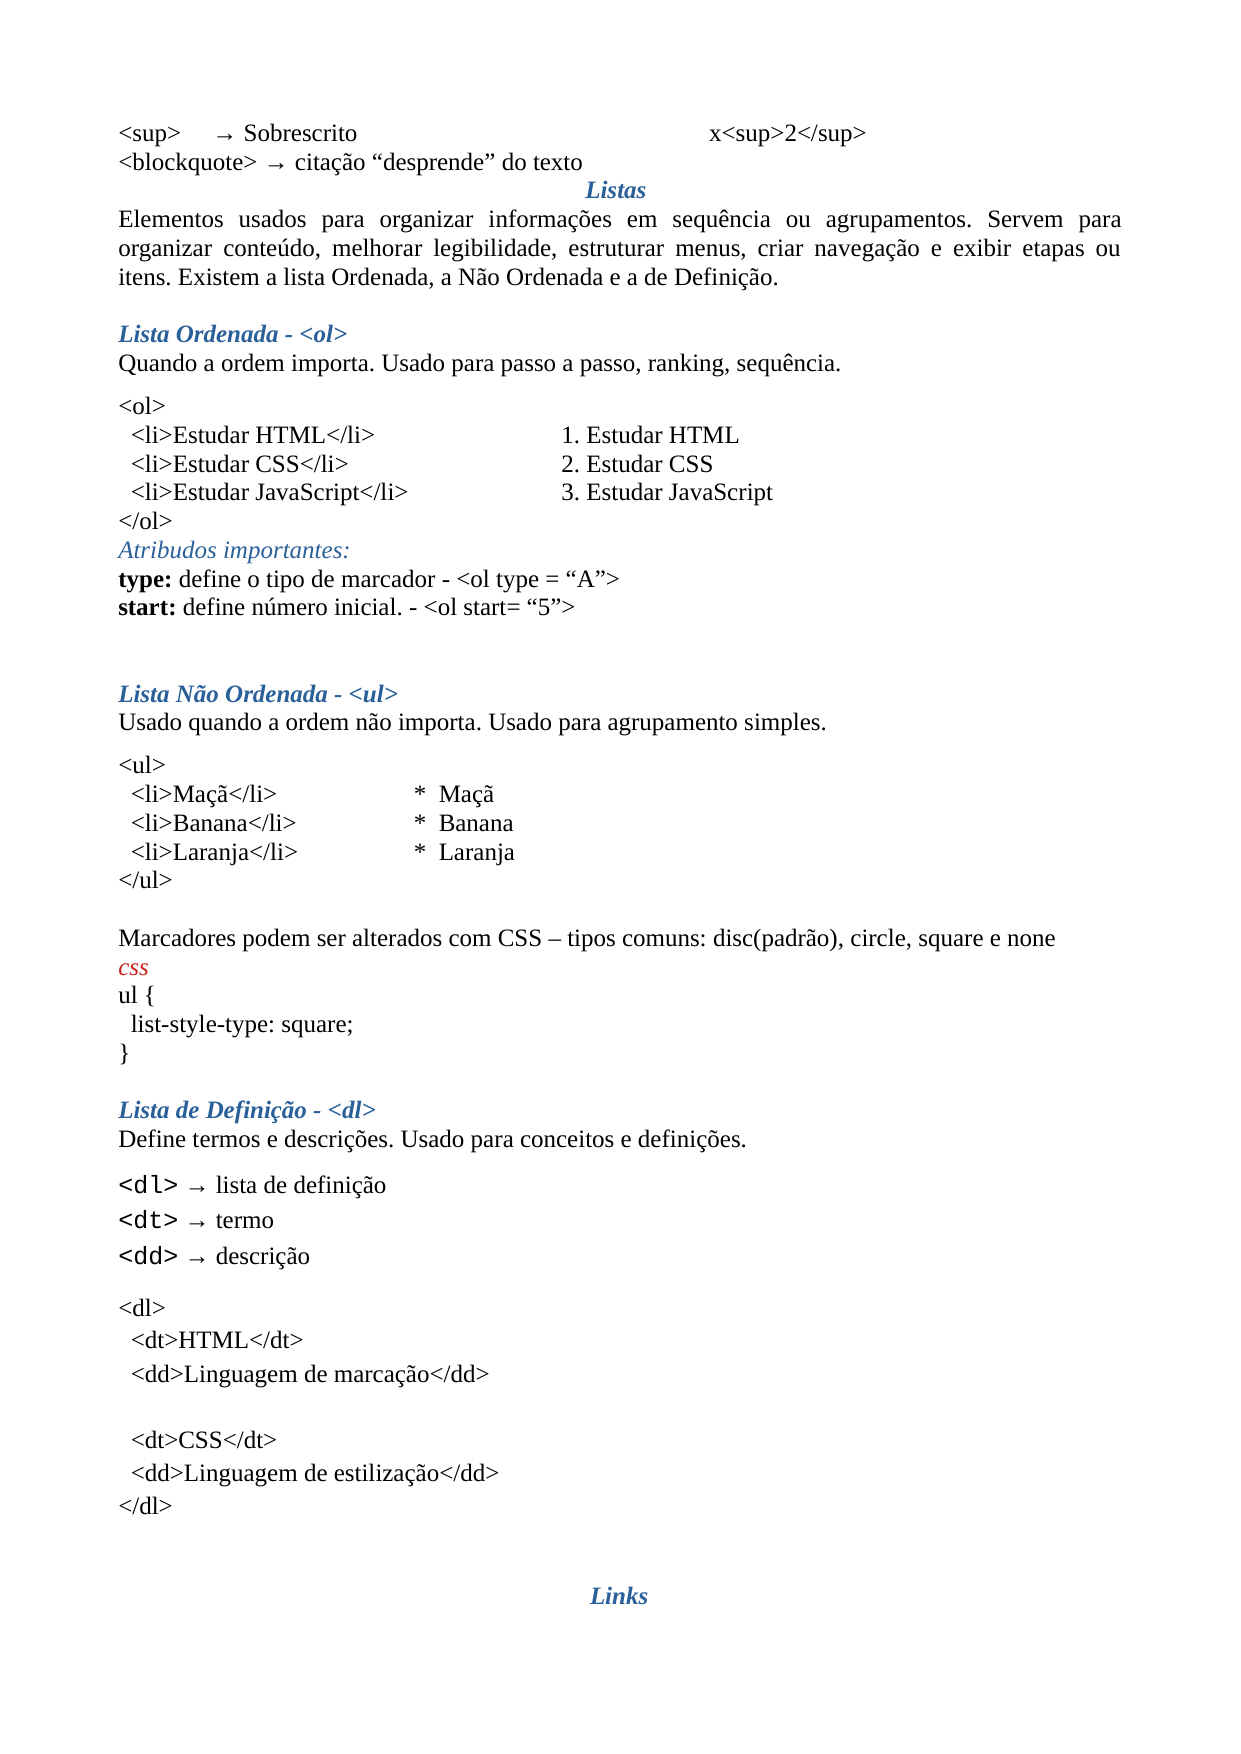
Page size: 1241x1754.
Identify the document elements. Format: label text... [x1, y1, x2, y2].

text <li>Estudar HTML</li> 1. Estudar HTML [118, 420, 1122, 449]
text </dl> [118, 1491, 1122, 1519]
text <li>Estudar JavaScript</li> 3. Estudar JavaScript [118, 477, 1122, 506]
text Marcadores podem ser alterados com CSS – tipos comuns: disc(padrão), circle, square e none [118, 923, 1122, 952]
text start: define número inicial. - <ol start= “5”> [118, 592, 1122, 621]
text type: define o tipo de marcador - <ol type = “A”> [118, 564, 1122, 592]
text <dd>Linguagem de marcação</dd> [118, 1359, 1122, 1387]
text Listas [118, 176, 1122, 204]
text Lista Não Ordenada - <ul> [118, 679, 1122, 707]
text <dl> [118, 1293, 1122, 1321]
text </ul> [118, 866, 1122, 894]
text <ul> [118, 751, 1122, 779]
text } [118, 1038, 1122, 1067]
text <li>Estudar CSS</li> 2. Estudar CSS [118, 449, 1122, 477]
text <dl> → lista de definição [118, 1170, 1122, 1201]
text <blockquote> → citação “desprende” do texto [118, 147, 1122, 176]
text Atribudos importantes: [118, 535, 1122, 564]
text Lista Ordenada - <ol> [118, 319, 1122, 348]
text <li>Laranja</li> * Laranja [118, 837, 1122, 866]
text Define termos e descrições. Usado para conceitos e definições. [118, 1124, 1122, 1153]
text ul { [118, 981, 1122, 1009]
text list-style-type: square; [118, 1009, 1122, 1038]
text <dd>Linguagem de estilização</dd> [118, 1458, 1122, 1486]
text Quando a ordem importa. Usado para passo a passo, ranking, sequência. [118, 348, 1122, 377]
text <dt>HTML</dt> [118, 1326, 1122, 1354]
text <li>Banana</li> * Banana [118, 808, 1122, 837]
text <sup> → Sobrescrito x<sup>2</sup> [118, 118, 1122, 147]
text <ol> [118, 391, 1122, 420]
text <li>Maçã</li> * Maçã [118, 779, 1122, 808]
text <dt> → termo [118, 1205, 1122, 1236]
text </ol> [118, 506, 1122, 535]
text Usado quando a ordem não importa. Usado para agrupamento simples. [118, 707, 1122, 736]
text css [118, 952, 1122, 981]
text <dd> → descrição [118, 1241, 1122, 1272]
text Elementos usados para organizar informações em sequência ou agrupamentos. Servem para organizar conteúdo, melhorar legibilidade, estruturar menus, criar navegação e exibir etapas ou itens. Existem a lista Ordenada, a Não Ordenada e a de Definição. [118, 204, 1122, 291]
text Lista de Definição - <dl> [118, 1096, 1122, 1124]
text <dt>CSS</dt> [118, 1425, 1122, 1453]
text Links [118, 1581, 1122, 1610]
